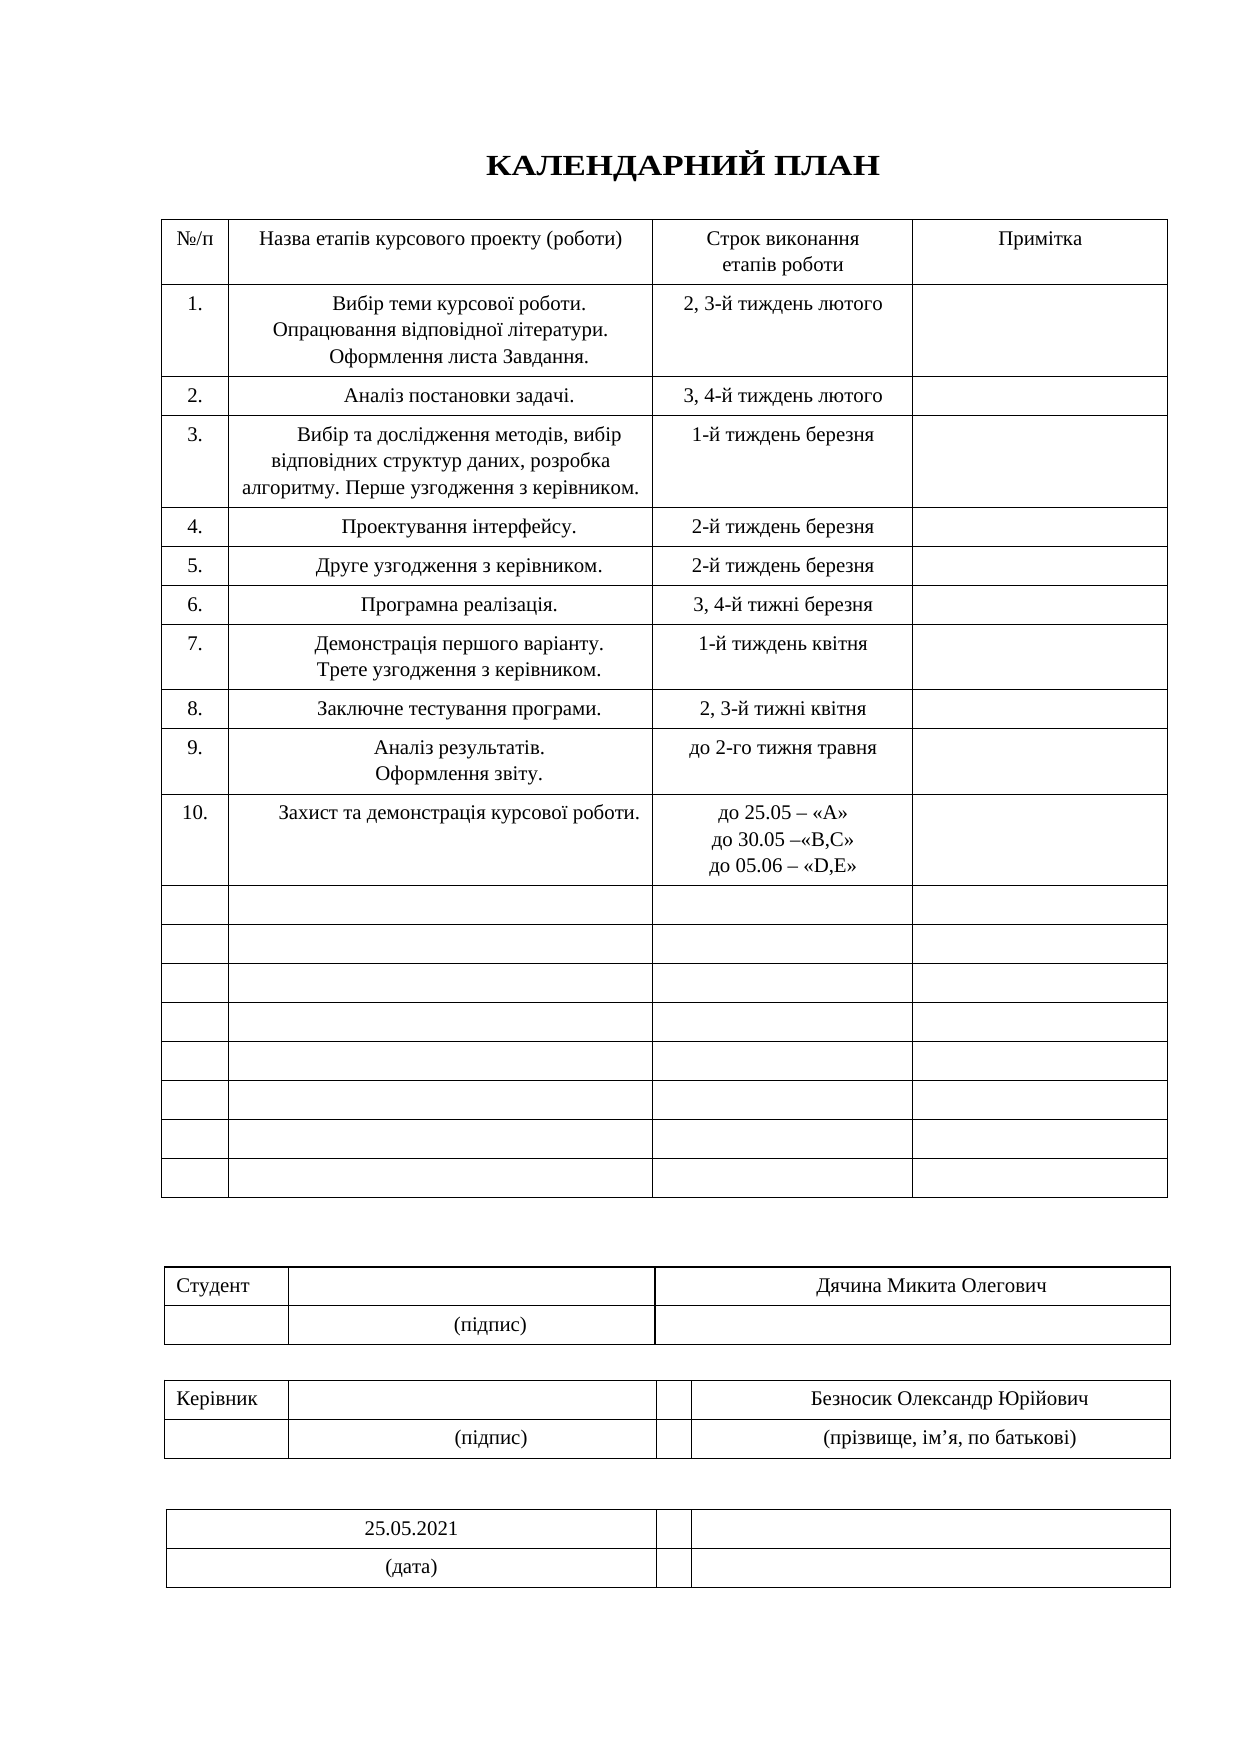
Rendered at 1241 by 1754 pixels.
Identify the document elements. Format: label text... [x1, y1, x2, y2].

table_cell [653, 886, 912, 924]
table_cell 5. [162, 547, 228, 585]
table_cell Вибір та дослідження методів, вибір відповідних структур даних, розробка алгоритму. Перше узгодження з керівником. [229, 416, 652, 507]
table_cell [913, 1081, 1167, 1119]
table_cell до 25.05 – «А» до 30.05 –«В,С» до 05.06 – «D,E» [653, 795, 912, 885]
table_cell [913, 547, 1167, 585]
table_cell [913, 1120, 1167, 1158]
table_cell 2, 3-й тижні квітня [653, 690, 912, 728]
table_cell [162, 925, 228, 963]
table_cell [913, 1003, 1167, 1041]
table_cell [653, 925, 912, 963]
table_cell [913, 416, 1167, 507]
table_header Керівник [165, 1381, 288, 1418]
table_cell [913, 625, 1167, 689]
table_cell 2-й тиждень березня [653, 547, 912, 585]
table_cell [913, 1159, 1167, 1197]
table_cell Аналіз постановки задачі. [229, 377, 652, 415]
table_cell 1-й тиждень квітня [653, 625, 912, 689]
table_cell [692, 1549, 1170, 1587]
table_cell [162, 1159, 228, 1197]
table_cell (підпис) [289, 1420, 656, 1457]
table_header [657, 1381, 691, 1418]
table_cell 2. [162, 377, 228, 415]
table_header [289, 1268, 654, 1305]
table_cell [229, 1042, 652, 1080]
table_cell [657, 1549, 691, 1587]
table_cell [162, 1120, 228, 1158]
table_header Назва етапів курсового проекту (роботи) [229, 220, 652, 284]
table_cell Проектування інтерфейсу. [229, 508, 652, 546]
table_cell [229, 886, 652, 924]
table_cell [162, 964, 228, 1002]
table_cell [913, 690, 1167, 728]
table_cell до 2-го тижня травня [653, 729, 912, 793]
text КАЛЕНДАРНИЙ ПЛАН [148, 148, 1181, 181]
table_cell [913, 795, 1167, 885]
table_cell [913, 508, 1167, 546]
table_cell 6. [162, 586, 228, 624]
table_header [657, 1510, 691, 1548]
table_header 25.05.2021 [167, 1510, 656, 1548]
table_cell [653, 1081, 912, 1119]
table_cell [913, 377, 1167, 415]
table_cell [229, 1120, 652, 1158]
table_header Дячина Микита Олегович [656, 1268, 1170, 1305]
table_cell [913, 729, 1167, 793]
table_cell [653, 1120, 912, 1158]
table_cell 3. [162, 416, 228, 507]
table_header Безносик Олександр Юрійович [692, 1381, 1170, 1418]
table_cell [162, 1003, 228, 1041]
table_cell [653, 1159, 912, 1197]
table_cell [229, 925, 652, 963]
table_cell [913, 285, 1167, 376]
table_cell Захист та демонстрація курсової роботи. [229, 795, 652, 885]
table_cell [653, 964, 912, 1002]
table_cell [913, 586, 1167, 624]
table_header Примітка [913, 220, 1167, 284]
table_cell [229, 1159, 652, 1197]
table_cell Друге узгодження з керівником. [229, 547, 652, 585]
table_cell (прізвище, ім’я, по батькові) [692, 1420, 1170, 1457]
table_cell Аналіз результатів. Оформлення звіту. [229, 729, 652, 793]
table_cell [913, 1042, 1167, 1080]
table_cell 3, 4-й тиждень лютого [653, 377, 912, 415]
table_cell 1. [162, 285, 228, 376]
table_cell 2-й тиждень березня [653, 508, 912, 546]
table_header [692, 1510, 1170, 1548]
table_cell (дата) [167, 1549, 656, 1587]
table_header Студент [165, 1268, 288, 1305]
table_header [289, 1381, 656, 1418]
table_cell 3, 4-й тижні березня [653, 586, 912, 624]
table_cell [229, 1003, 652, 1041]
table_cell Заключне тестування програми. [229, 690, 652, 728]
table_cell Вибір теми курсової роботи. Опрацювання відповідної літератури. Оформлення листа Завдання. [229, 285, 652, 376]
table_cell (підпис) [289, 1306, 654, 1344]
table_cell [913, 886, 1167, 924]
table_cell [656, 1306, 1170, 1344]
table_cell [162, 886, 228, 924]
table_cell [653, 1003, 912, 1041]
table_cell [913, 925, 1167, 963]
table_cell [229, 964, 652, 1002]
table_cell 10. [162, 795, 228, 885]
table_cell 7. [162, 625, 228, 689]
table_cell 1-й тиждень березня [653, 416, 912, 507]
table_cell [165, 1420, 288, 1457]
table_cell [913, 964, 1167, 1002]
table_cell [162, 1081, 228, 1119]
table_cell [657, 1420, 691, 1457]
table_cell Програмна реалізація. [229, 586, 652, 624]
table_cell 8. [162, 690, 228, 728]
table_cell 4. [162, 508, 228, 546]
table_cell 9. [162, 729, 228, 793]
table_header №/п [162, 220, 228, 284]
table_cell 2, 3-й тиждень лютого [653, 285, 912, 376]
table_cell [229, 1081, 652, 1119]
table_cell [653, 1042, 912, 1080]
table_cell Демонстрація першого варіанту. Трете узгодження з керівником. [229, 625, 652, 689]
table_cell [162, 1042, 228, 1080]
table_cell [165, 1306, 288, 1344]
table_header Строк виконання етапів роботи [653, 220, 912, 284]
